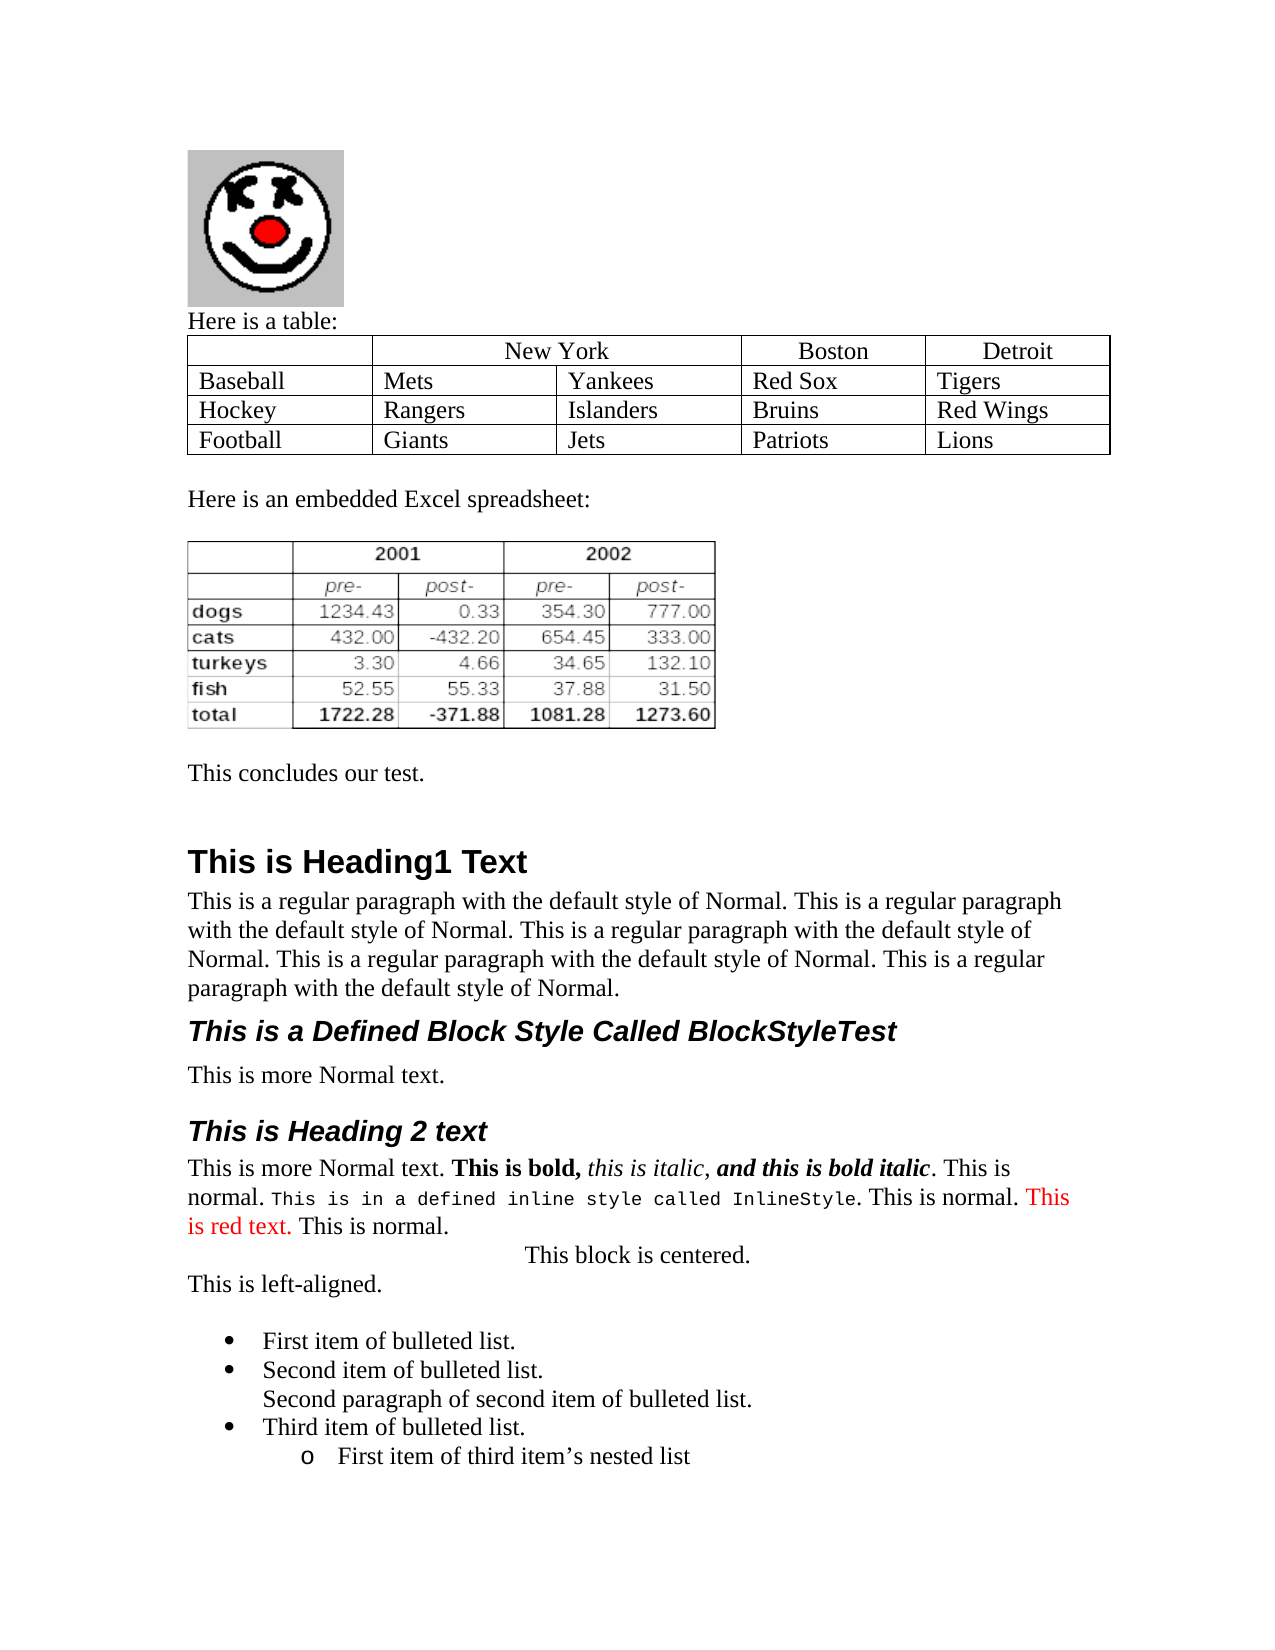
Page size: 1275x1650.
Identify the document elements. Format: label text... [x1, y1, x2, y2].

text Second paragraph of second item of bulleted list. [262, 1384, 1087, 1412]
list Second item of bulleted list. [225, 1355, 1087, 1384]
table_cell Red Wings [926, 396, 1109, 424]
text This concludes our test. [187, 758, 1087, 786]
text This is more Normal text. This is bold, this is italic, and this is bold italic. This is normal. This is in a defined inline style called InlineStyle. This is normal. This is red text. This is normal. [187, 1153, 1087, 1240]
text This is a regular paragraph with the default style of Normal. This is a regular paragraph with the default style of Normal. This is a regular paragraph with the default style of Normal. This is a regular paragraph with the default style of Normal. This is a regular paragraph with the default style of Normal. [187, 886, 1087, 1001]
table_cell Tigers [926, 366, 1109, 394]
table_cell Hockey [188, 396, 372, 424]
list First item of bulleted list. [225, 1326, 1087, 1355]
subtitle This is Heading 2 text [187, 1114, 1087, 1147]
text This is more Normal text. [187, 1060, 1087, 1089]
list Third item of bulleted list. [225, 1412, 1087, 1441]
table_cell Islanders [557, 396, 741, 424]
text Here is an embedded Excel spreadsheet: [187, 484, 1087, 513]
text This is a Defined Block Style Called BlockStyleTest [187, 1014, 1087, 1047]
table_header Detroit [926, 336, 1109, 365]
text This block is centered. [187, 1240, 1087, 1269]
text Here is a table: [187, 306, 1087, 335]
text This is left-aligned. [187, 1269, 1087, 1297]
table_cell Lions [926, 425, 1109, 454]
list First item of third item’s nested list [300, 1441, 1087, 1472]
table_cell Mets [373, 366, 556, 394]
table_cell Patriots [742, 425, 925, 454]
table_header [188, 336, 372, 365]
table_cell Baseball [188, 366, 372, 394]
table_cell Yankees [557, 366, 741, 394]
subtitle This is Heading1 Text [187, 842, 1087, 880]
table_cell Bruins [742, 396, 925, 424]
table_cell Giants [373, 425, 556, 454]
table_cell Football [188, 425, 372, 454]
table_cell Rangers [373, 396, 556, 424]
table_header New York [373, 336, 741, 365]
table_cell Jets [557, 425, 741, 454]
table_cell Red Sox [742, 366, 925, 394]
table_header Boston [742, 336, 925, 365]
